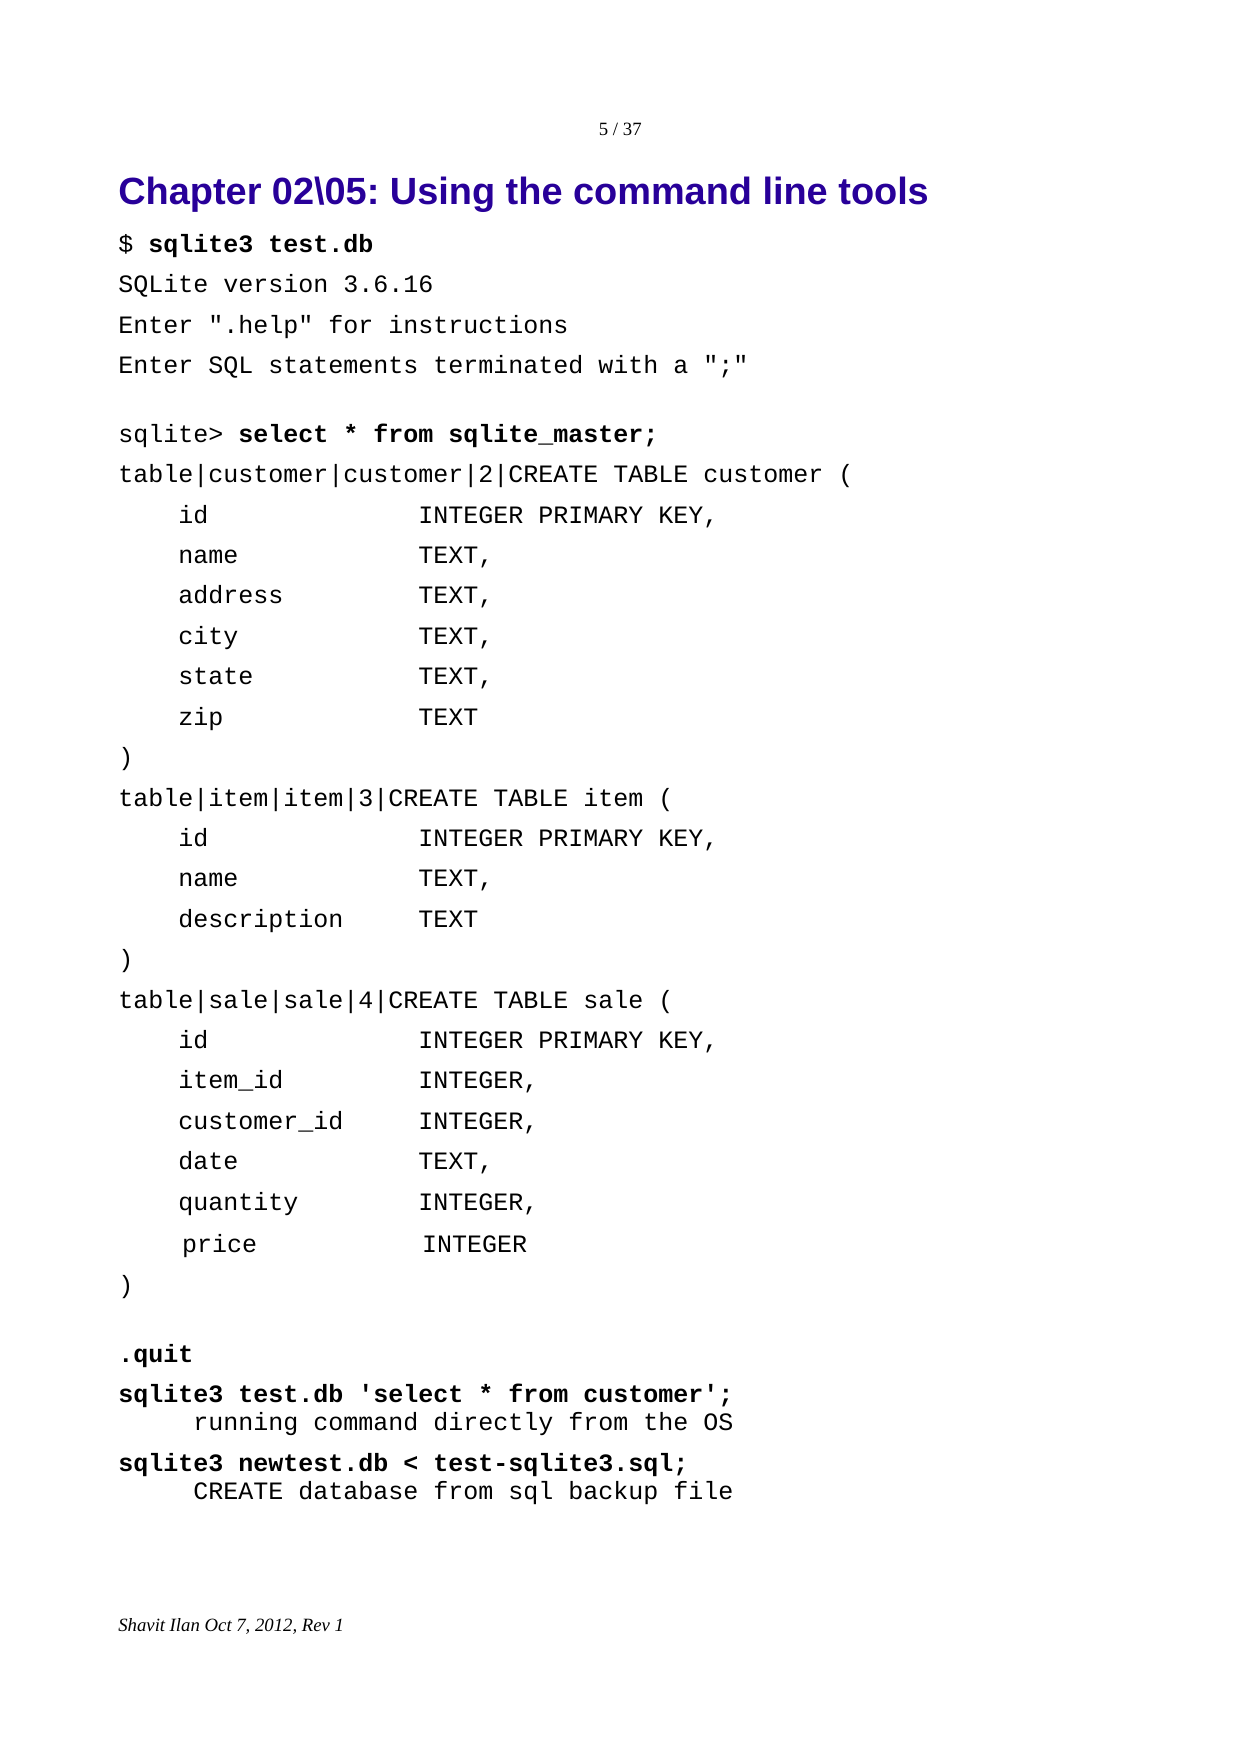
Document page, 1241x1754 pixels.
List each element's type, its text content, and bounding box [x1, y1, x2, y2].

subtitle address TEXT, [118, 583, 1122, 611]
subtitle Enter ".help" for instructions [118, 312, 1122, 341]
subtitle date TEXT, [118, 1149, 1122, 1177]
subtitle sqlite> select * from sqlite_master; [118, 421, 1122, 450]
subtitle ) [118, 1272, 1122, 1329]
subtitle state TEXT, [118, 664, 1122, 692]
subtitle Chapter 02\05: Using the command line tools [118, 169, 1122, 213]
subtitle id INTEGER PRIMARY KEY, [118, 502, 1122, 531]
subtitle description TEXT [118, 906, 1122, 935]
subtitle sqlite3 test.db 'select * from customer'; running command directly from the OS [118, 1382, 1122, 1438]
subtitle SQLite version 3.6.16 [118, 272, 1122, 300]
subtitle item_id INTEGER, [118, 1068, 1122, 1096]
subtitle sqlite3 newtest.db < test-sqlite3.sql; CREATE database from sql backup file [118, 1450, 1122, 1507]
subtitle name TEXT, [118, 543, 1122, 571]
subtitle quantity INTEGER, [118, 1189, 1122, 1218]
subtitle $ sqlite3 test.db [118, 231, 1122, 260]
subtitle name TEXT, [118, 866, 1122, 894]
subtitle price INTEGER [118, 1230, 1122, 1260]
subtitle customer_id INTEGER, [118, 1108, 1122, 1137]
subtitle ) [118, 947, 1122, 975]
subtitle table|item|item|3|CREATE TABLE item ( [118, 785, 1122, 813]
subtitle Enter SQL statements terminated with a ";" [118, 353, 1122, 409]
subtitle ) [118, 745, 1122, 773]
subtitle table|sale|sale|4|CREATE TABLE sale ( [118, 987, 1122, 1016]
subtitle .quit [118, 1341, 1122, 1369]
subtitle city TEXT, [118, 623, 1122, 652]
subtitle id INTEGER PRIMARY KEY, [118, 1028, 1122, 1056]
subtitle zip TEXT [118, 704, 1122, 733]
subtitle table|customer|customer|2|CREATE TABLE customer ( [118, 462, 1122, 490]
subtitle id INTEGER PRIMARY KEY, [118, 826, 1122, 854]
